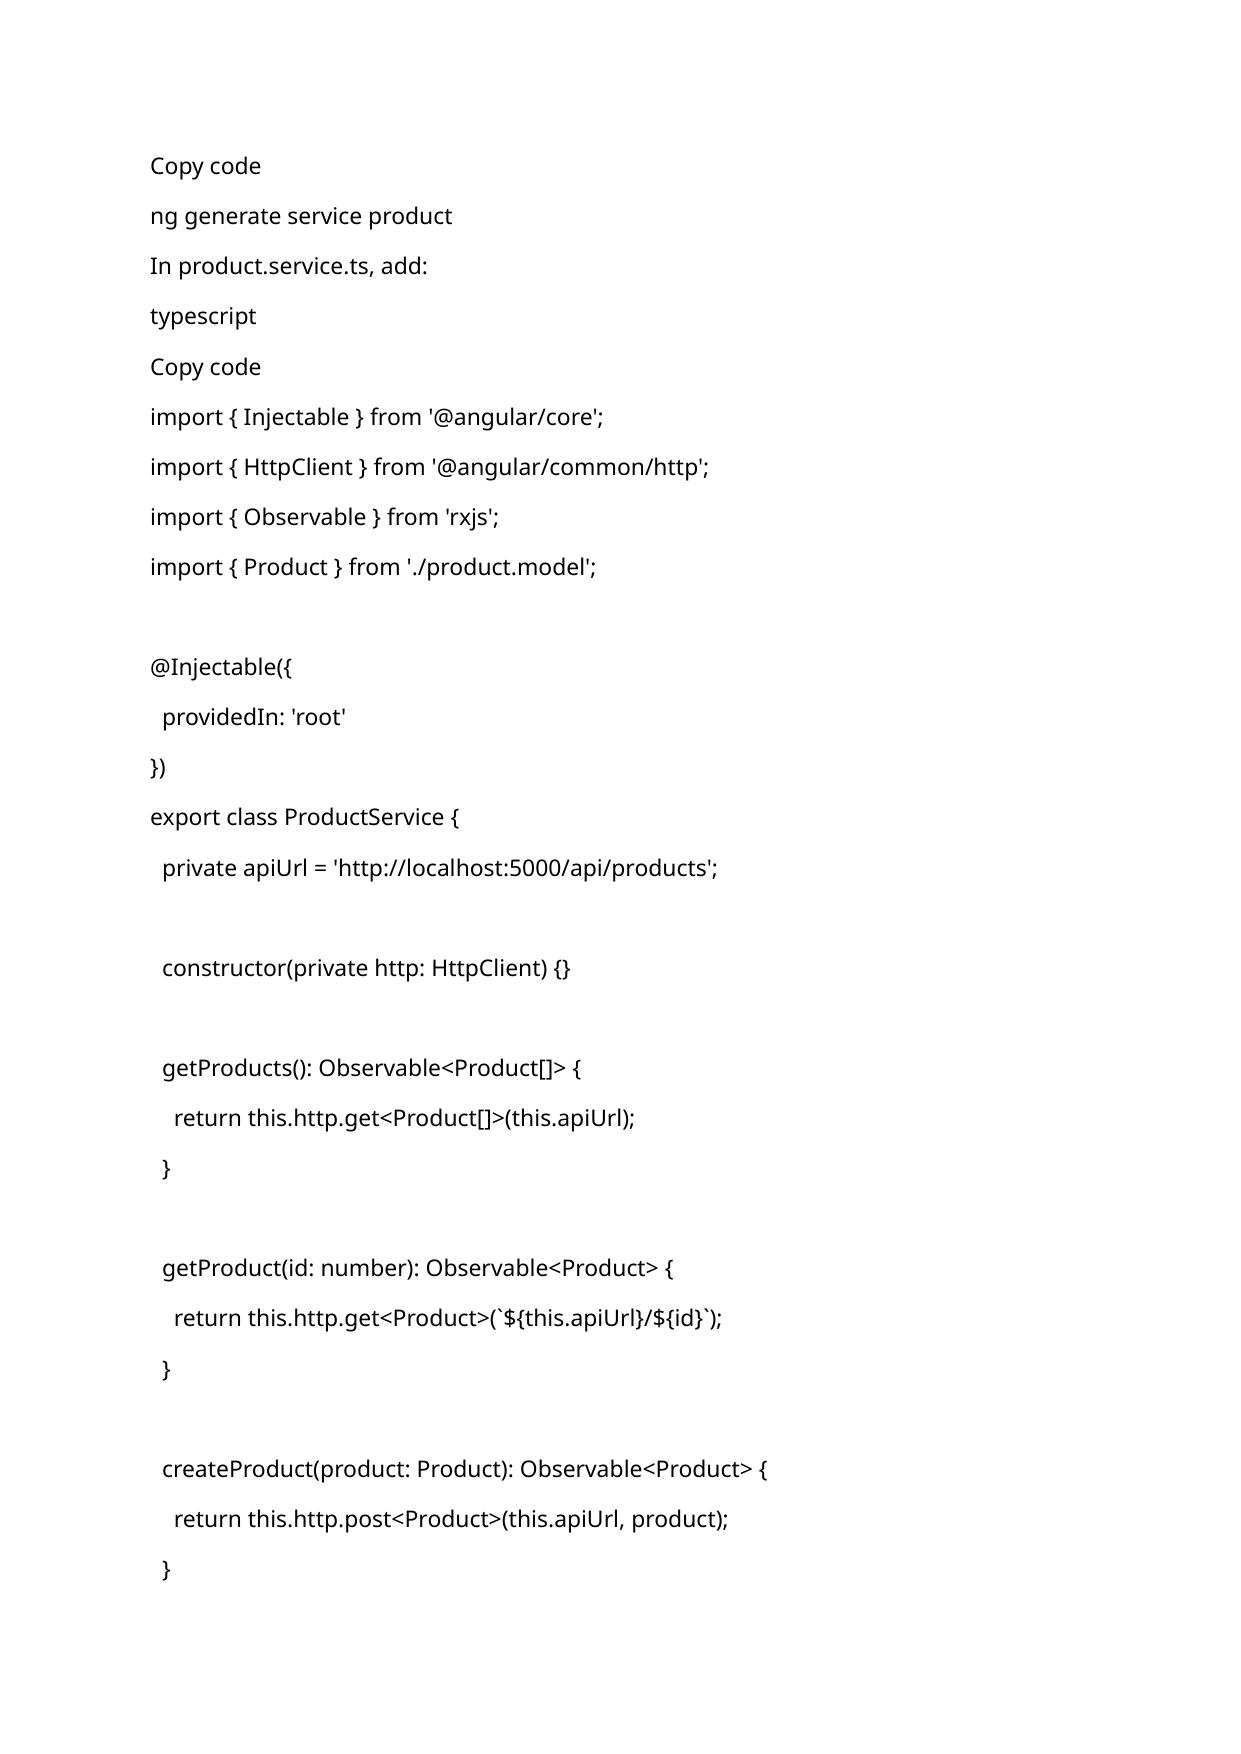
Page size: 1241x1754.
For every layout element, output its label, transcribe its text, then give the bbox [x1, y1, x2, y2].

text } [150, 1152, 1090, 1183]
text typescript [150, 300, 1090, 332]
text getProducts(): Observable<Product[]> { [150, 1052, 1090, 1083]
text providedIn: 'root' [150, 701, 1090, 732]
text In product.service.ts, add: [150, 250, 1090, 281]
text return this.http.get<Product[]>(this.apiUrl); [150, 1102, 1090, 1133]
text export class ProductService { [150, 801, 1090, 833]
text Copy code [150, 150, 1090, 181]
text import { Injectable } from '@angular/core'; [150, 401, 1090, 432]
text @Injectable({ [150, 651, 1090, 682]
text return this.http.get<Product>(`${this.apiUrl}/${id}`); [150, 1302, 1090, 1334]
text ng generate service product [150, 200, 1090, 231]
text }) [150, 751, 1090, 782]
text import { Product } from './product.model'; [150, 551, 1090, 582]
text } [150, 1352, 1090, 1384]
text import { HttpClient } from '@angular/common/http'; [150, 451, 1090, 482]
text Copy code [150, 350, 1090, 382]
text getProduct(id: number): Observable<Product> { [150, 1252, 1090, 1283]
text constructor(private http: HttpClient) {} [150, 952, 1090, 983]
text createProduct(product: Product): Observable<Product> { [150, 1453, 1090, 1484]
text private apiUrl = 'http://localhost:5000/api/products'; [150, 851, 1090, 883]
text } [150, 1553, 1090, 1584]
text import { Observable } from 'rxjs'; [150, 501, 1090, 532]
text return this.http.post<Product>(this.apiUrl, product); [150, 1503, 1090, 1534]
